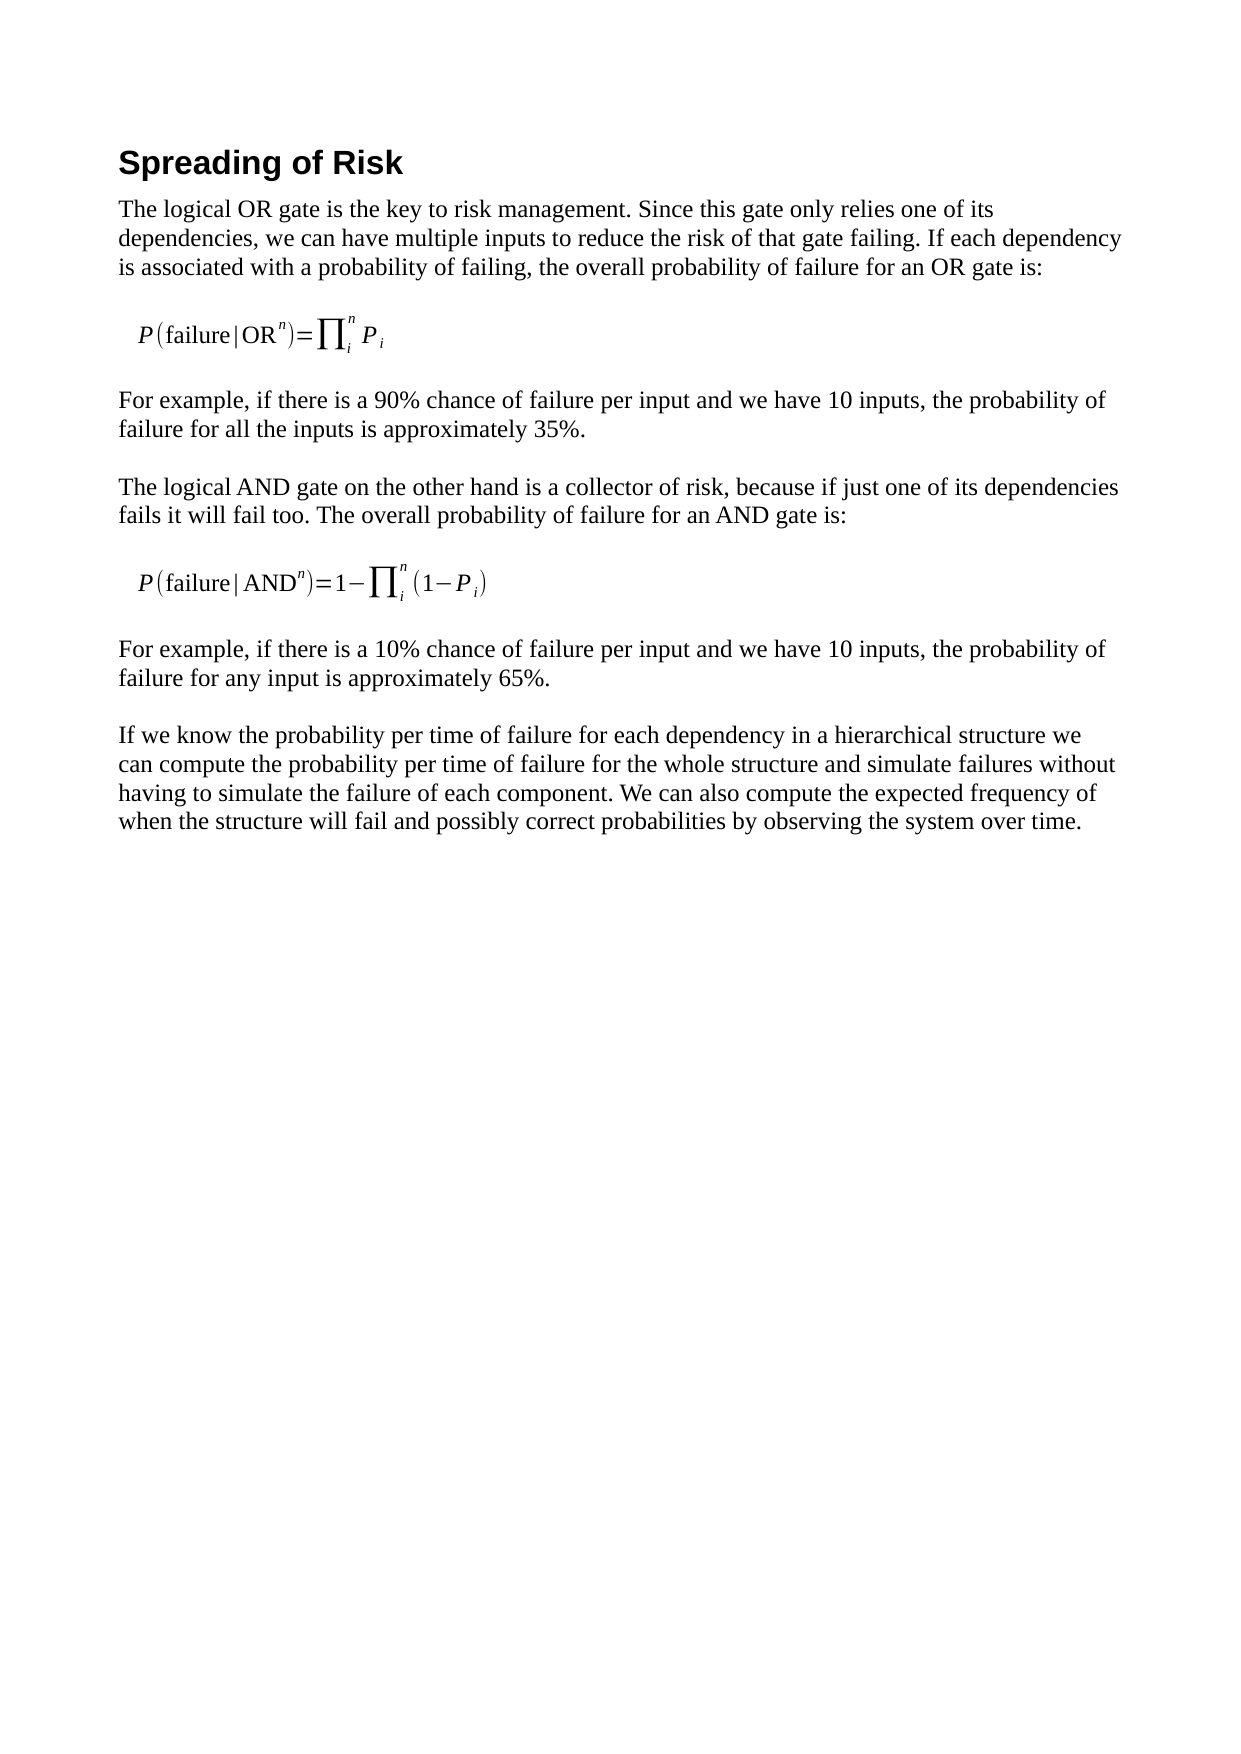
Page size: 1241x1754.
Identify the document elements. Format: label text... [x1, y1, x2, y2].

text For example, if there is a 10% chance of failure per input and we have 10 inputs, the probability of failure for any input is approximately 65%. [118, 558, 1122, 691]
text If we know the probability per time of failure for each dependency in a hierarchical structure we can compute the probability per time of failure for the whole structure and simulate failures without having to simulate the failure of each component. We can also compute the expected frequency of when the structure will fail and possibly correct probabilities by observing the system over time. [118, 720, 1122, 835]
subtitle Spreading of Risk [118, 143, 1122, 182]
text The logical OR gate is the key to risk management. Since this gate only relies one of its dependencies, we can have multiple inputs to reduce the risk of that gate failing. If each dependency is associated with a probability of failing, the overall probability of failure for an OR gate is: [118, 194, 1122, 281]
text For example, if there is a 90% chance of failure per input and we have 10 inputs, the probability of failure for all the inputs is approximately 35%. The logical AND gate on the other hand is a collector of risk, because if just one of its dependencies fails it will fail too. The overall probability of failure for an AND gate is: [118, 309, 1122, 529]
